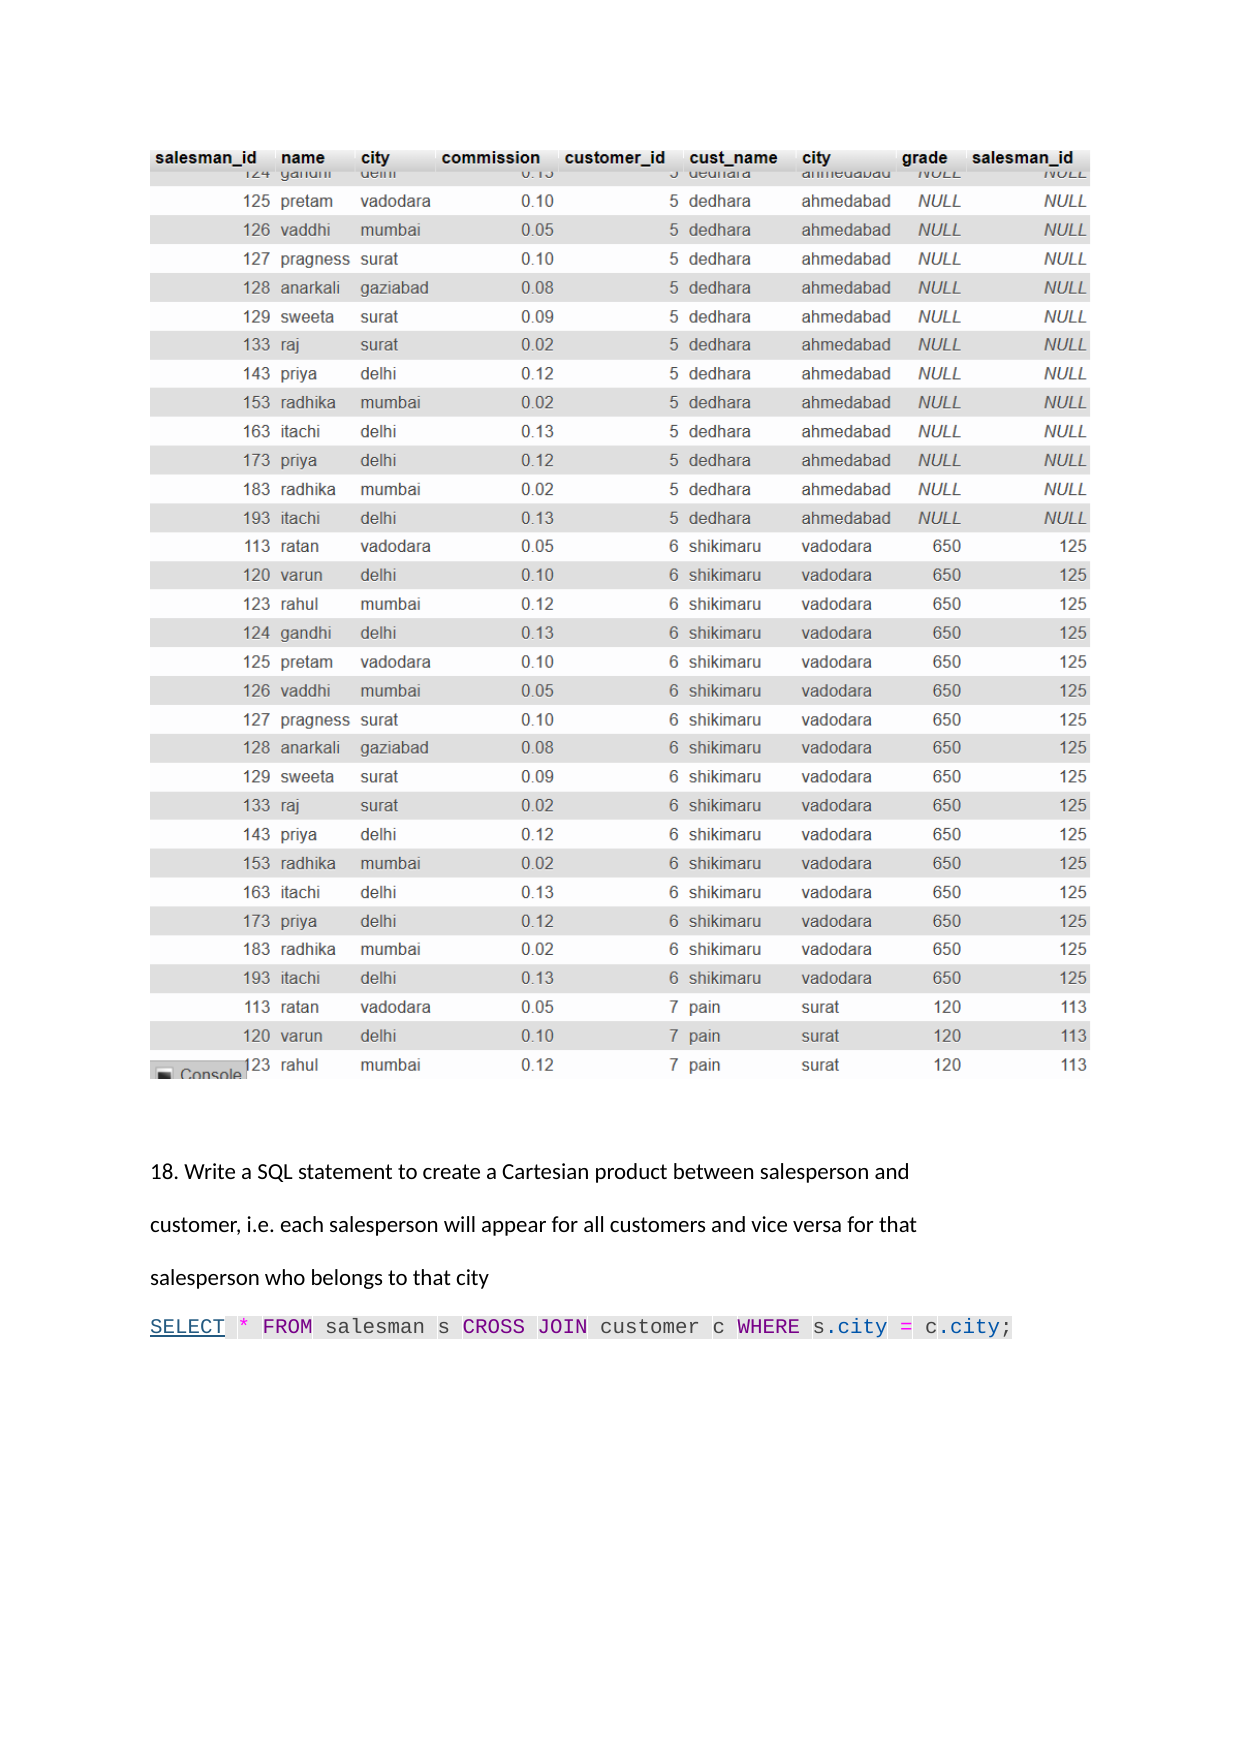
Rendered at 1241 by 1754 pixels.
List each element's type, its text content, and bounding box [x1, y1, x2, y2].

picture [150, 150, 1091, 1079]
text SELECT * FROM salesman s CROSS JOIN customer c WHERE s.city = c.city; [150, 1316, 1090, 1339]
text customer, i.e. each salesperson will appear for all customers and vice versa for that [150, 1210, 1090, 1238]
text 18. Write a SQL statement to create a Cartesian product between salesperson and [150, 1157, 1090, 1185]
text salesperson who belongs to that city [150, 1263, 1090, 1291]
